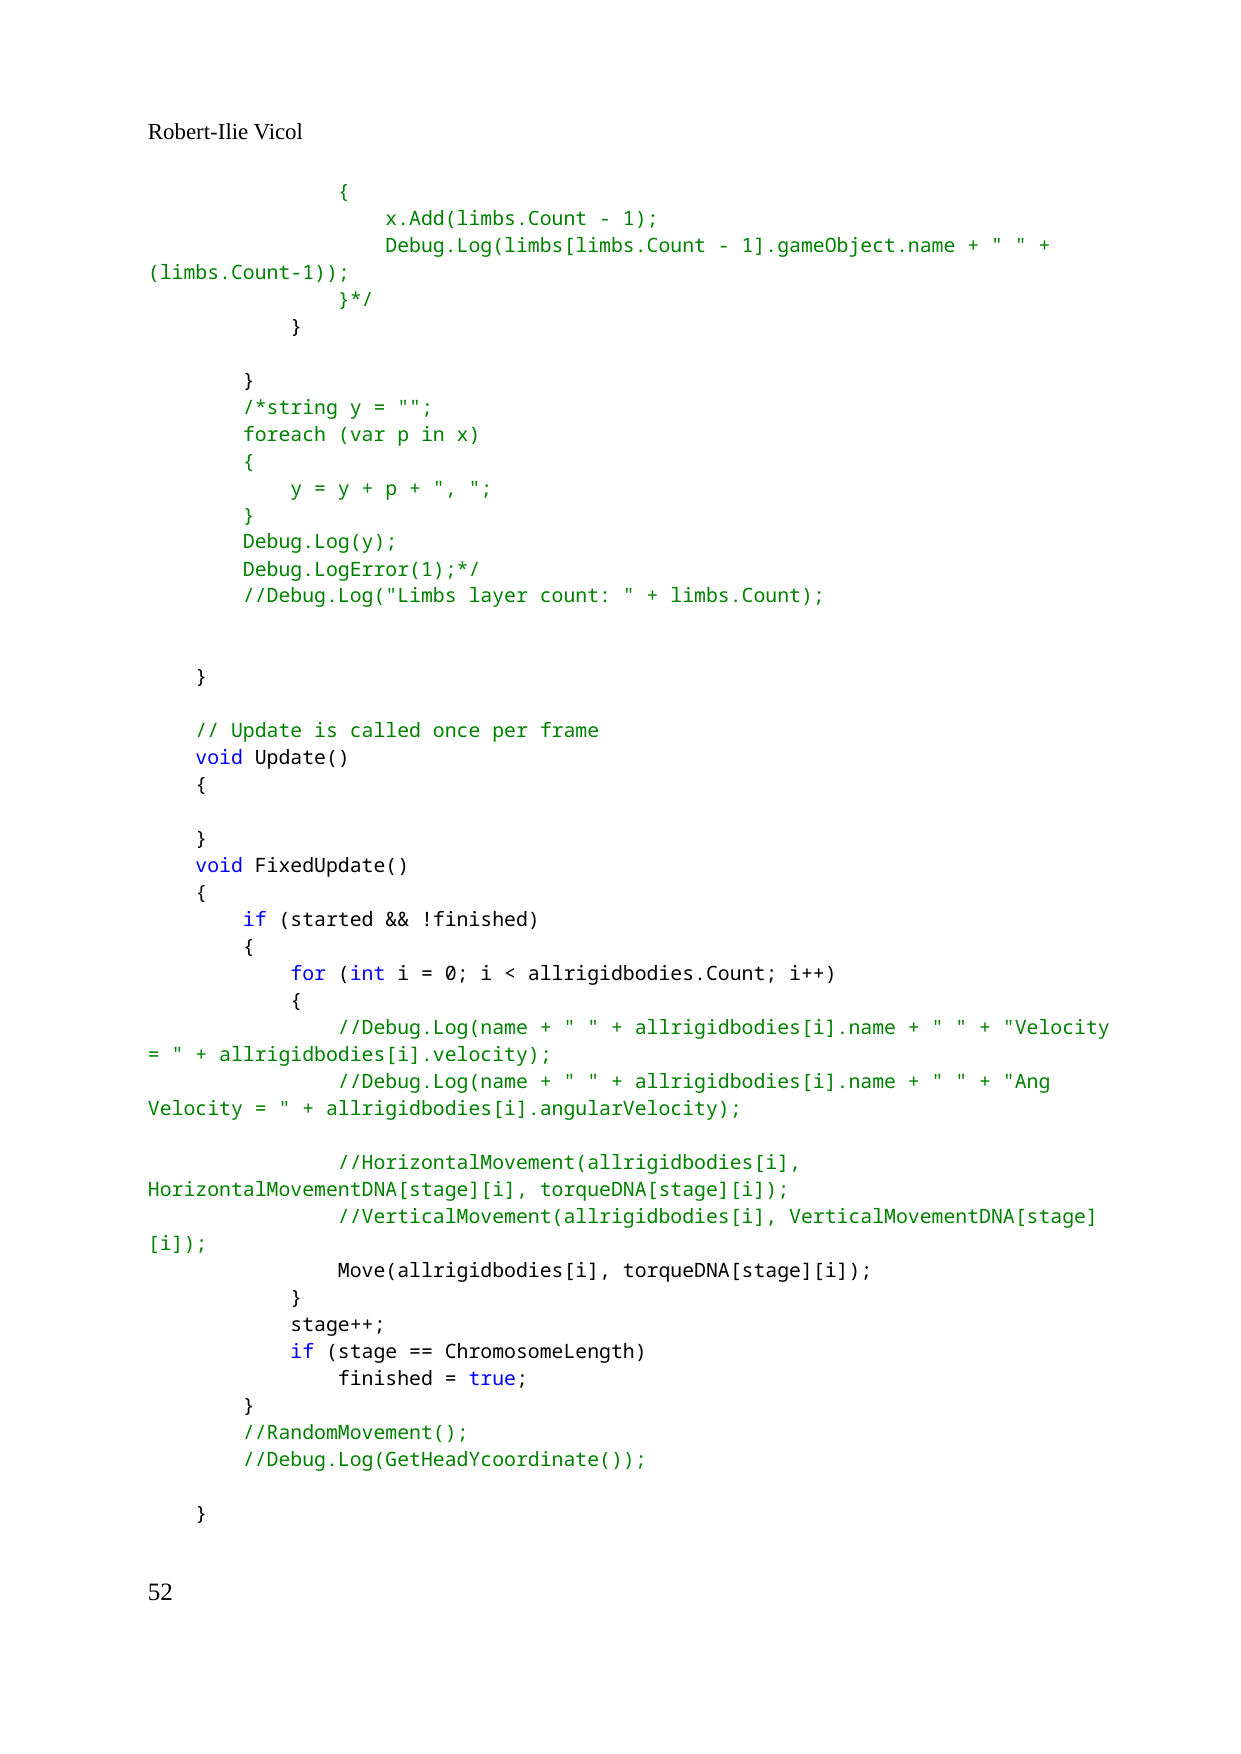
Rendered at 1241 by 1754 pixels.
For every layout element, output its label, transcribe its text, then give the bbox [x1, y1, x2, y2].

text } [148, 1499, 1122, 1526]
text //Debug.Log("Limbs layer count: " + limbs.Count); [148, 582, 1122, 609]
text } [148, 1391, 1122, 1418]
text /*string y = ""; [148, 393, 1122, 420]
text x.Add(limbs.Count - 1); [148, 204, 1122, 231]
text foreach (var p in x) [148, 420, 1122, 447]
text }*/ [148, 285, 1122, 312]
text //Debug.Log(name + " " + allrigidbodies[i].name + " " + "Ang Velocity = " + allrigidbodies[i].angularVelocity); [148, 1067, 1122, 1121]
text { [148, 177, 1122, 204]
text } [148, 1283, 1122, 1310]
text Debug.Log(y); [148, 528, 1122, 555]
text //Debug.Log(name + " " + allrigidbodies[i].name + " " + "Velocity = " + allrigidbodies[i].velocity); [148, 1013, 1122, 1067]
text Move(allrigidbodies[i], torqueDNA[stage][i]); [148, 1256, 1122, 1283]
text stage++; [148, 1310, 1122, 1337]
text } [148, 366, 1122, 393]
text Debug.LogError(1);*/ [148, 555, 1122, 582]
text { [148, 986, 1122, 1013]
text finished = true; [148, 1364, 1122, 1391]
text { [148, 932, 1122, 959]
text } [148, 824, 1122, 852]
text //HorizontalMovement(allrigidbodies[i], HorizontalMovementDNA[stage][i], torqueDNA[stage][i]); [148, 1148, 1122, 1202]
text if (started && !finished) [148, 906, 1122, 932]
text //VerticalMovement(allrigidbodies[i], VerticalMovementDNA[stage][i]); [148, 1202, 1122, 1256]
text { [148, 771, 1122, 798]
text Debug.Log(limbs[limbs.Count - 1].gameObject.name + " " + (limbs.Count-1)); [148, 231, 1122, 285]
text y = y + p + ", "; [148, 474, 1122, 501]
text void FixedUpdate() [148, 852, 1122, 878]
text for (int i = 0; i < allrigidbodies.Count; i++) [148, 959, 1122, 986]
text } [148, 312, 1122, 339]
text //RandomMovement(); [148, 1418, 1122, 1445]
text { [148, 447, 1122, 474]
text } [148, 663, 1122, 690]
text // Update is called once per frame [148, 717, 1122, 744]
text void Update() [148, 744, 1122, 771]
text { [148, 878, 1122, 906]
text if (stage == ChromosomeLength) [148, 1337, 1122, 1364]
text //Debug.Log(GetHeadYcoordinate()); [148, 1445, 1122, 1472]
text } [148, 501, 1122, 528]
